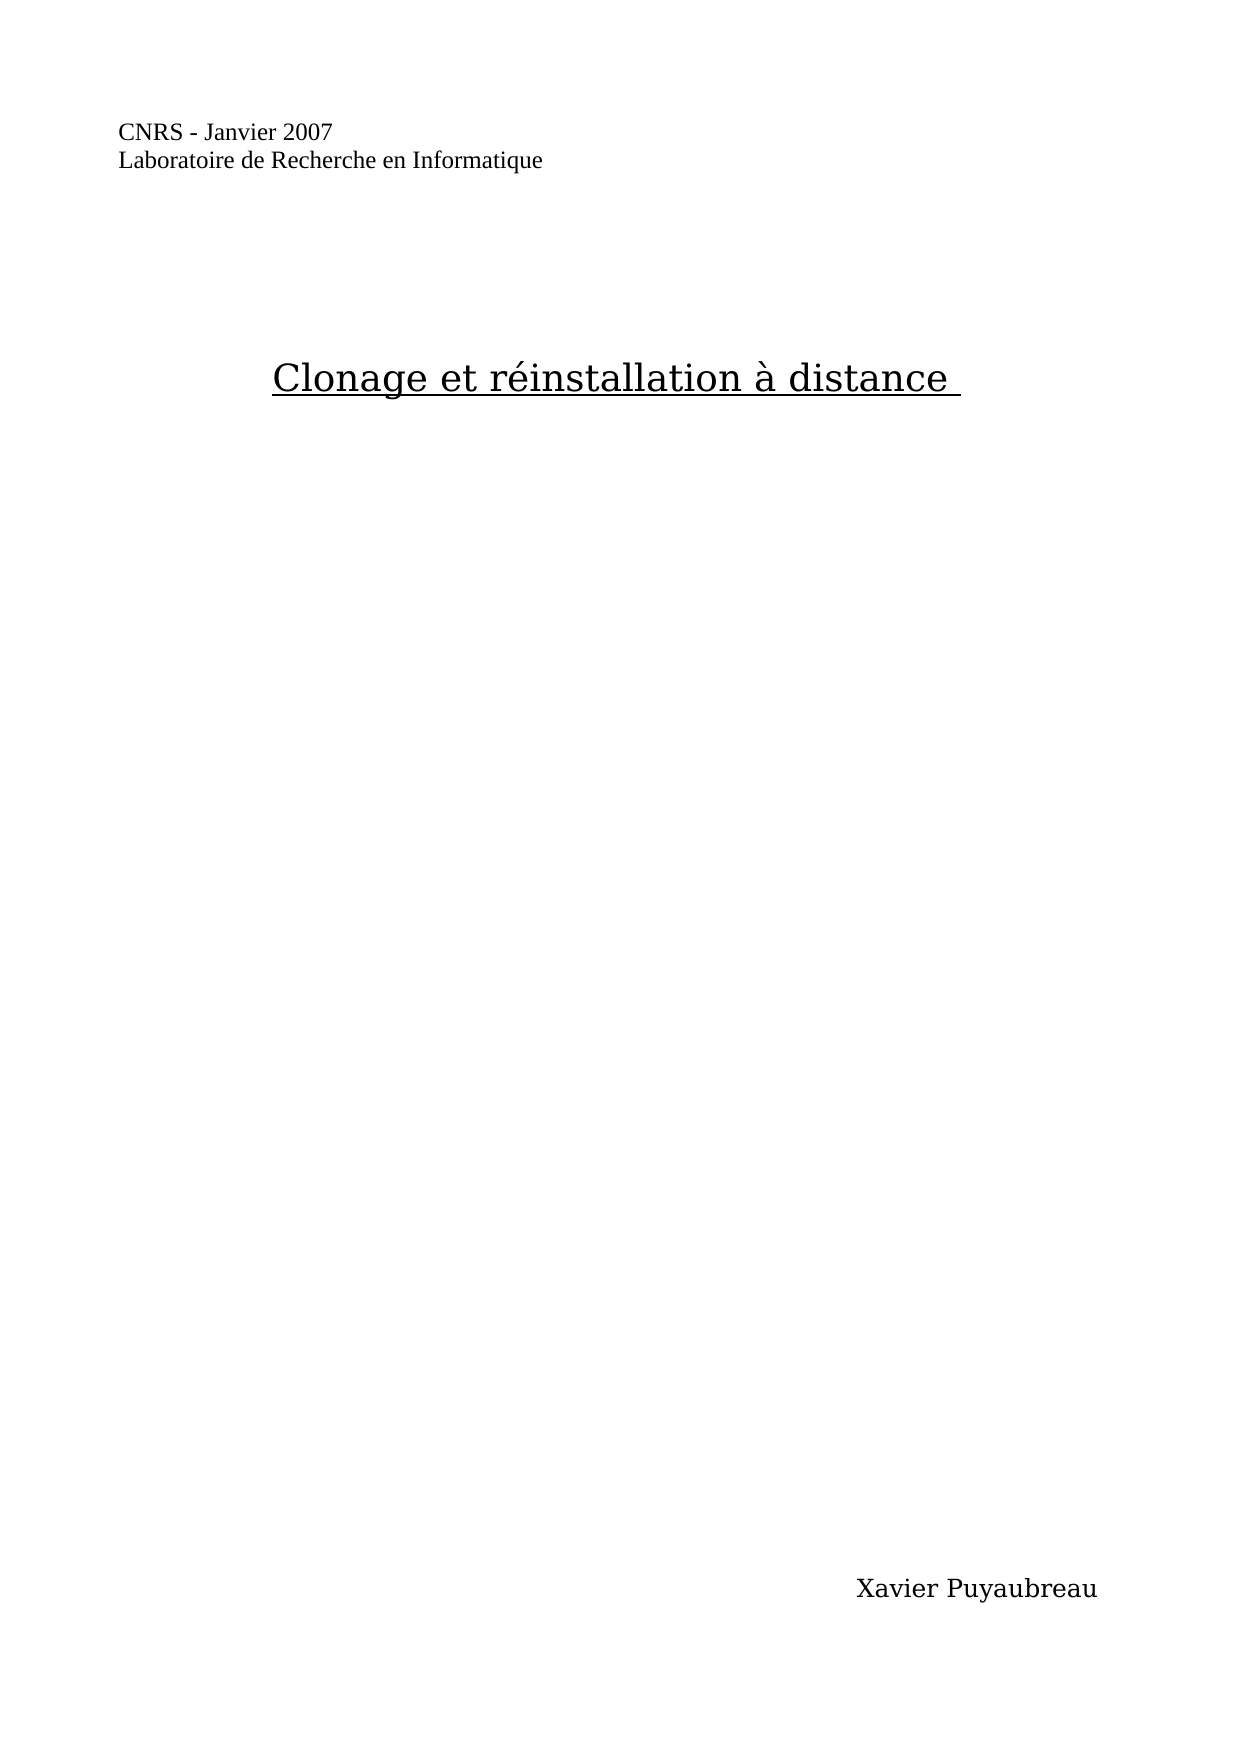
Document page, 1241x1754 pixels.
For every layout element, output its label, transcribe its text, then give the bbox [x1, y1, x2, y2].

text Clonage et réinstallation à distance [118, 357, 1122, 400]
text Xavier Puyaubreau [118, 1574, 1122, 1603]
text Laboratoire de Recherche en Informatique [118, 146, 1122, 173]
text CNRS - Janvier 2007 [118, 118, 1122, 146]
